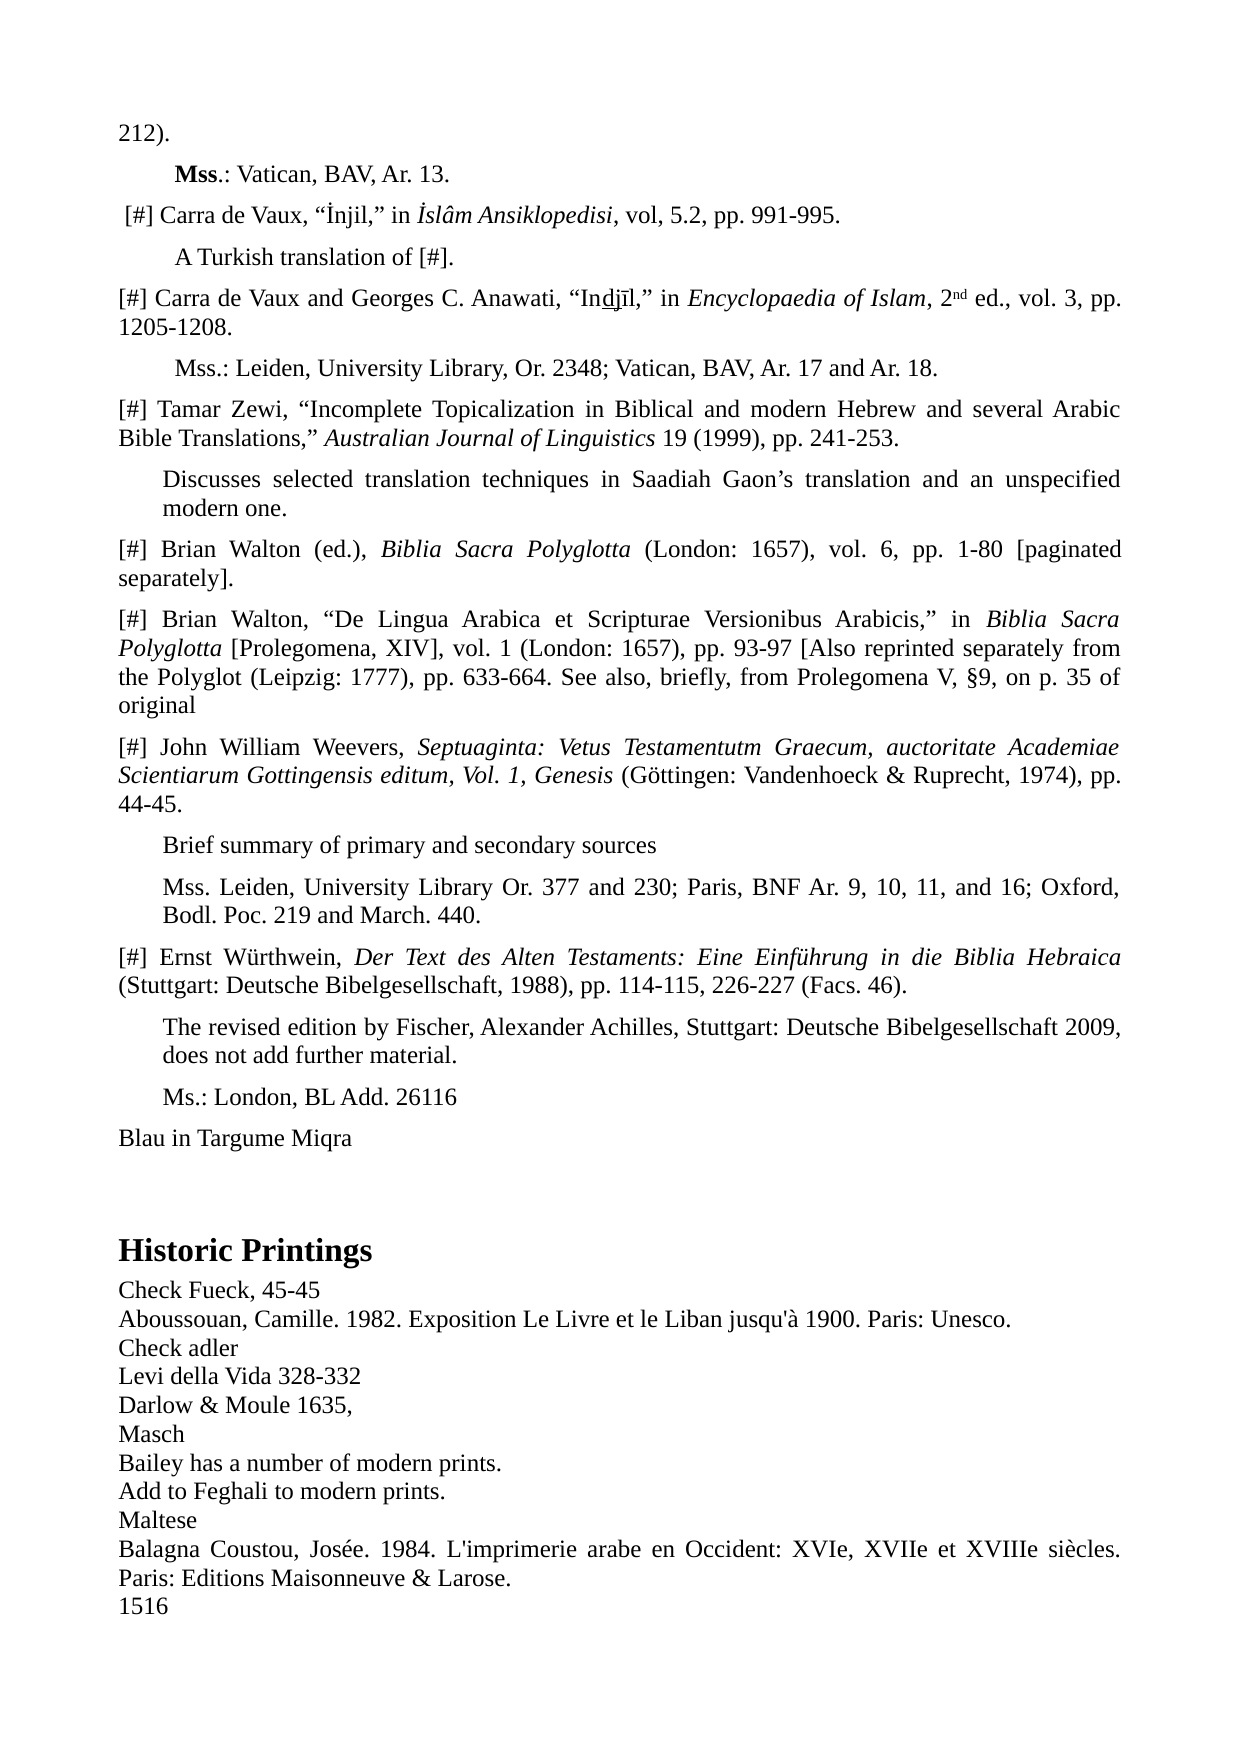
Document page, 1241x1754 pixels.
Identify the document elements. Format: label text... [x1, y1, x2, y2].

text Check Fueck, 45-45 [118, 1275, 1122, 1304]
text Maltese [118, 1505, 1122, 1534]
text [#] Brian Walton (ed.), Biblia Sacra Polyglotta (London: 1657), vol. 6, pp. 1-80 [paginated separately]. [118, 534, 1122, 592]
text A Turkish translation of [#]. [174, 242, 1122, 271]
subtitle Historic Printings [118, 1231, 1122, 1269]
text The revised edition by Fischer, Alexander Achilles, Stuttgart: Deutsche Bibelgesellschaft 2009, does not add further material. [162, 1012, 1122, 1069]
text Mss.: Leiden, University Library, Or. 2348; Vatican, BAV, Ar. 17 and Ar. 18. [174, 353, 1122, 382]
text [#] Tamar Zewi, “Incomplete Topicalization in Biblical and modern Hebrew and several Arabic Bible Translations,” Australian Journal of Linguistics 19 (1999), pp. 241-253. [118, 394, 1122, 452]
text Mss.: Vatican, BAV, Ar. 13. [174, 159, 1122, 188]
text 1516 [118, 1591, 1122, 1620]
text Add to Feghali to modern prints. [118, 1476, 1122, 1505]
text [#] Ernst Würthwein, Der Text des Alten Testaments: Eine Einführung in die Biblia Hebraica (Stuttgart: Deutsche Bibelgesellschaft, 1988), pp. 114-115, 226-227 (Facs. 46). [118, 942, 1122, 999]
text Check adler [118, 1333, 1122, 1361]
text Blau in Targume Miqra [118, 1123, 1122, 1152]
text Masch [118, 1419, 1122, 1448]
text Balagna Coustou, Josée. 1984. L'imprimerie arabe en Occident: XVIe, XVIIe et XVIIIe siècles. Paris: Editions Maisonneuve & Larose. [118, 1534, 1122, 1591]
text Aboussouan, Camille. 1982. Exposition Le Livre et le Liban jusqu'à 1900. Paris: Unesco. [118, 1304, 1122, 1333]
text Bailey has a number of modern prints. [118, 1448, 1122, 1476]
text [#] John William Weevers, Septuaginta: Vetus Testamentutm Graecum, auctoritate Academiae Scientiarum Gottingensis editum, Vol. 1, Genesis (Göttingen: Vandenhoeck & Ruprecht, 1974), pp. 44-45. [118, 732, 1122, 818]
text [#] Carra de Vaux, “İnjil,” in İslâm Ansiklopedisi, vol, 5.2, pp. 991-995. [118, 201, 1122, 229]
text 212). [118, 118, 1122, 147]
text Discusses selected translation techniques in Saadiah Gaon’s translation and an unspecified modern one. [162, 464, 1122, 522]
text Darlow & Moule 1635, [118, 1390, 1122, 1419]
text [#] Brian Walton, “De Lingua Arabica et Scripturae Versionibus Arabicis,” in Biblia Sacra Polyglotta [Prolegomena, XIV], vol. 1 (London: 1657), pp. 93-97 [Also reprinted separately from the Polyglot (Leipzig: 1777), pp. 633-664. See also, briefly, from Prolegomena V, §9, on p. 35 of original [118, 604, 1122, 719]
text Mss. Leiden, University Library Or. 377 and 230; Paris, BNF Ar. 9, 10, 11, and 16; Oxford, Bodl. Poc. 219 and March. 440. [162, 872, 1122, 929]
text Levi della Vida 328-332 [118, 1361, 1122, 1390]
text [#] Carra de Vaux and Georges C. Anawati, “Indjīl,” in Encyclopaedia of Islam, 2nd ed., vol. 3, pp. 1205-1208. [118, 283, 1122, 341]
text Ms.: London, BL Add. 26116 [118, 1082, 1122, 1111]
text Brief summary of primary and secondary sources [118, 831, 1122, 859]
